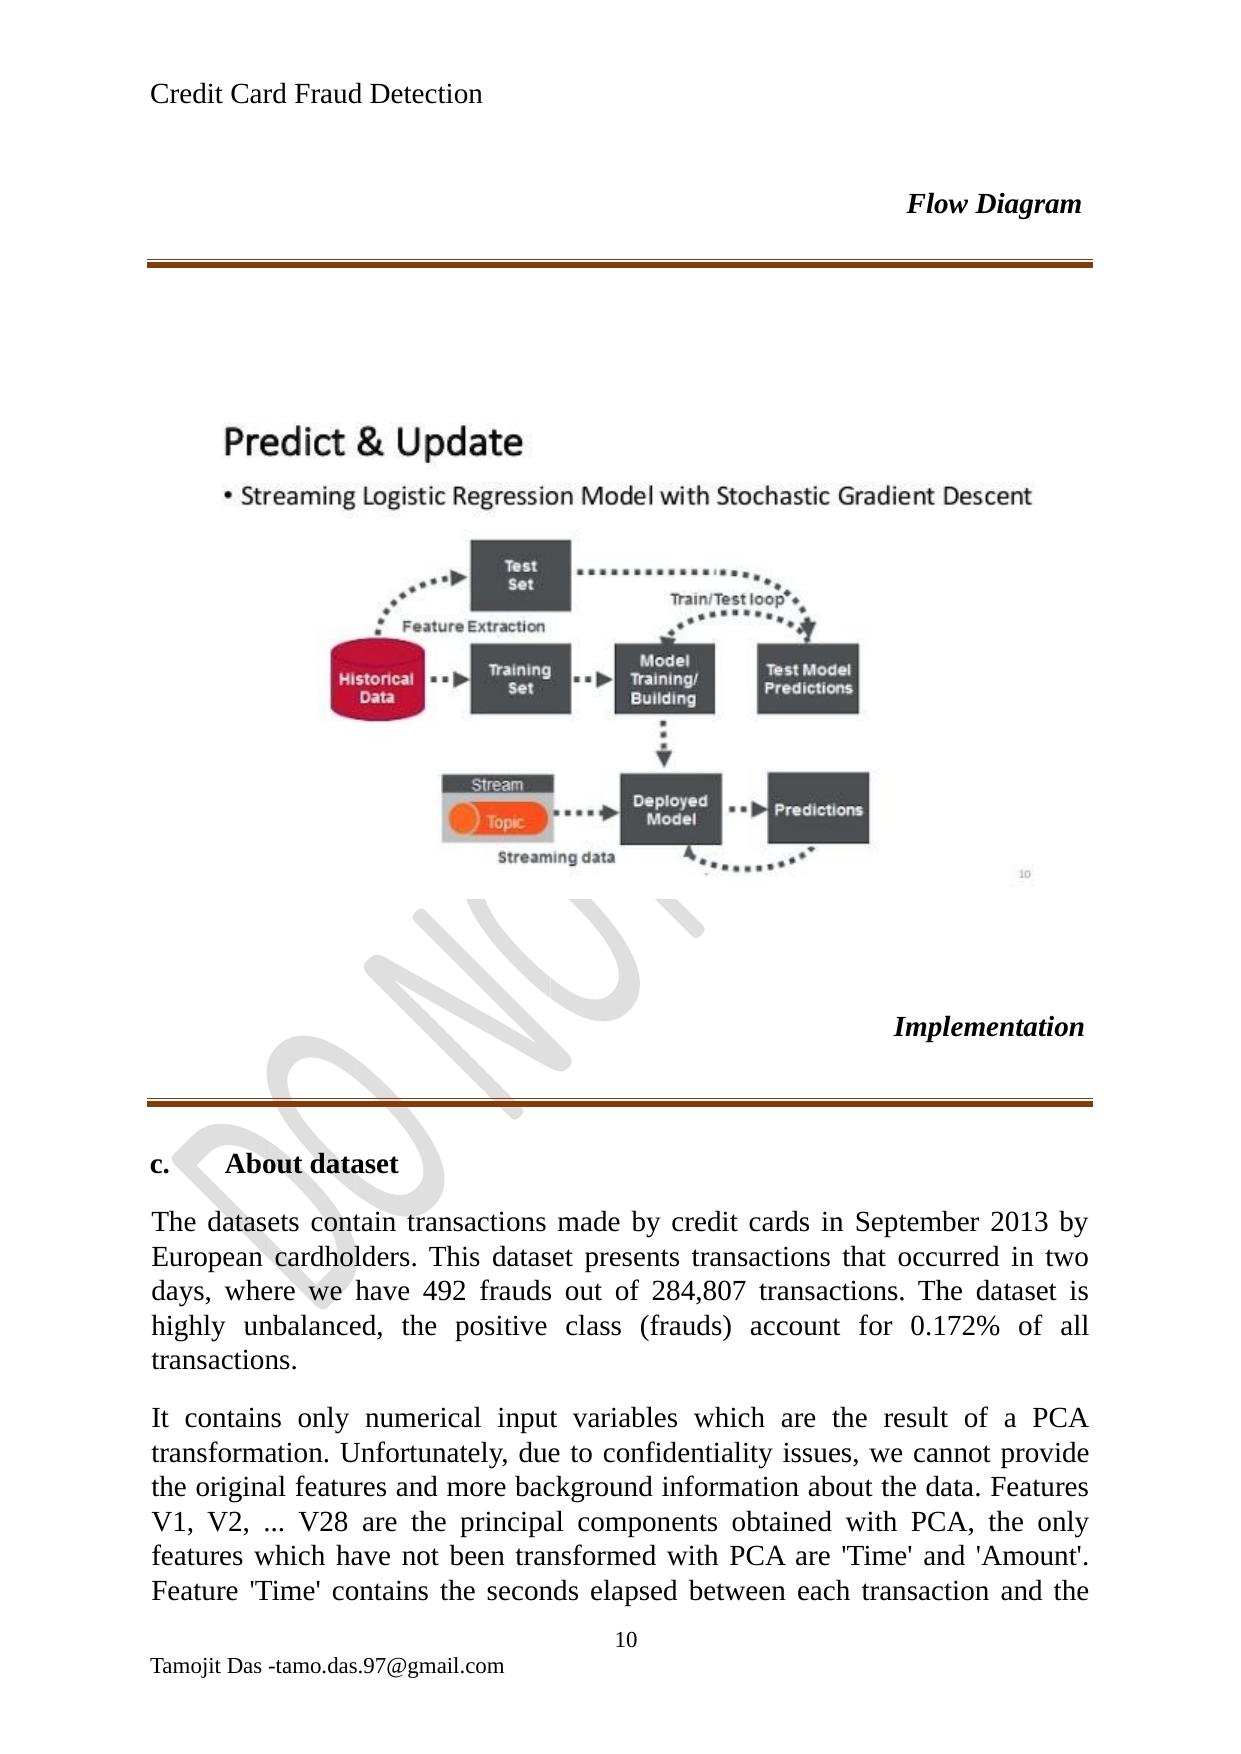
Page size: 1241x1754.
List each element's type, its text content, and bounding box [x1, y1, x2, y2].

text Flow Diagram [104, 186, 1092, 219]
subtitle About dataset [436, 1147, 1111, 1180]
subtitle About dataset [328, 1147, 423, 1180]
subtitle About dataset [149, 1147, 188, 1180]
text [479, 1009, 531, 1039]
subtitle About dataset [198, 1147, 289, 1180]
text The datasets contain transactions made by credit cards in September 2013 by European cardholders. This dataset presents transactions that occurred in two days, where we have 492 frauds out of 284,807 transactions. The dataset is highly unbalanced, the positive class (frauds) account for 0.172% of all transactions. [151, 1204, 1090, 1376]
text Implementation [525, 1009, 1092, 1043]
text It contains only numerical input variables which are the result of a PCA transformation. Unfortunately, due to confidentiality issues, we cannot provide the original features and more background information about the data. Features V1, V2, ... V28 are the principal components obtained with PCA, the only features which have not been transformed with PCA are 'Time' and 'Amount'. Feature 'Time' contains the seconds elapsed between each transaction and the [151, 1401, 1090, 1606]
text [425, 1009, 503, 1043]
subtitle About dataset [279, 1147, 337, 1180]
text [104, 1009, 434, 1043]
